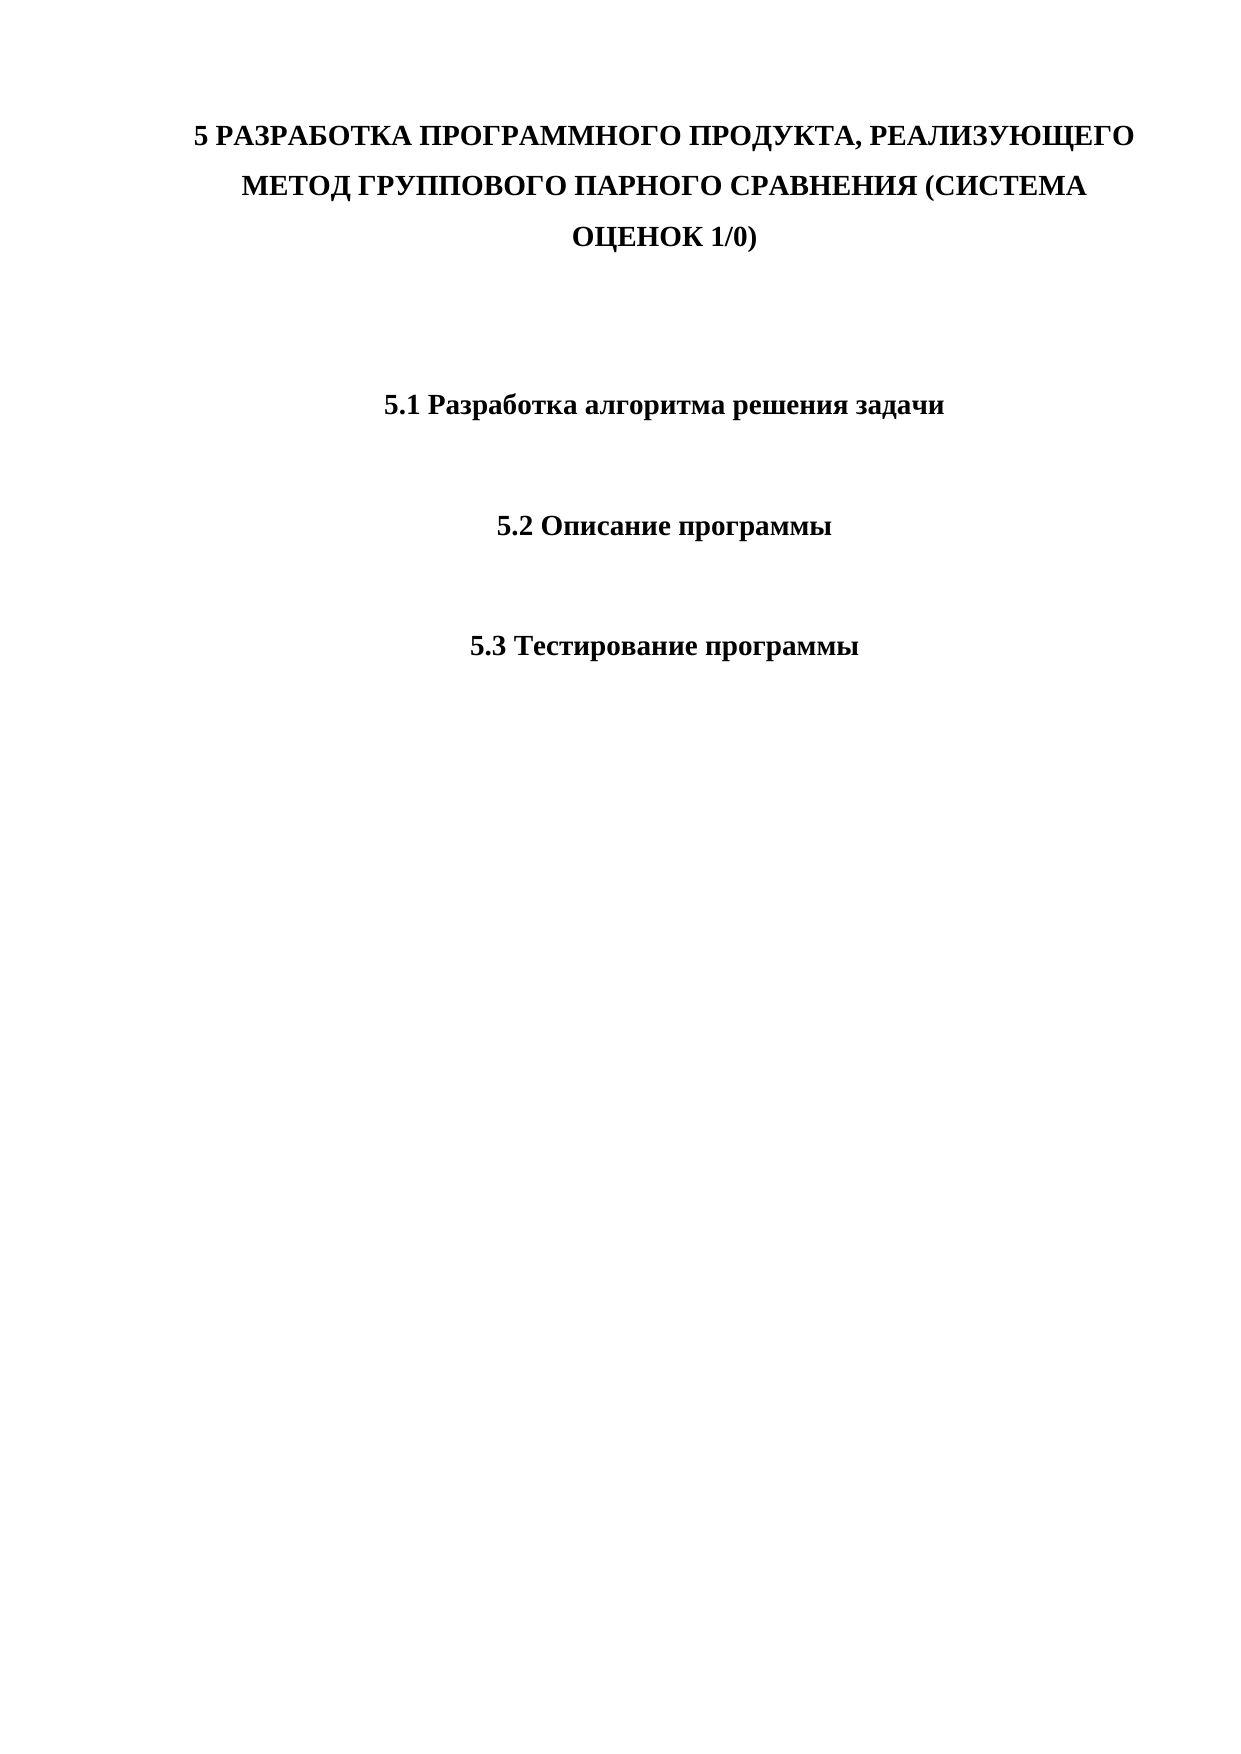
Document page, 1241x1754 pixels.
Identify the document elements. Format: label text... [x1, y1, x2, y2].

subtitle 5 РАЗРАБОТКА ПРОГРАММНОГО ПРОДУКТА, РЕАЛИЗУЮЩЕГО МЕТОД ГРУППОВОГО ПАРНОГО СРАВНЕНИЯ (СИСТЕМА ОЦЕНОК 1/0) [177, 118, 1152, 252]
subtitle 5.3 Тестирование программы [177, 628, 1152, 661]
subtitle 5.1 Разработка алгоритма решения задачи [177, 387, 1152, 421]
subtitle 5.2 Описание программы [177, 508, 1152, 541]
